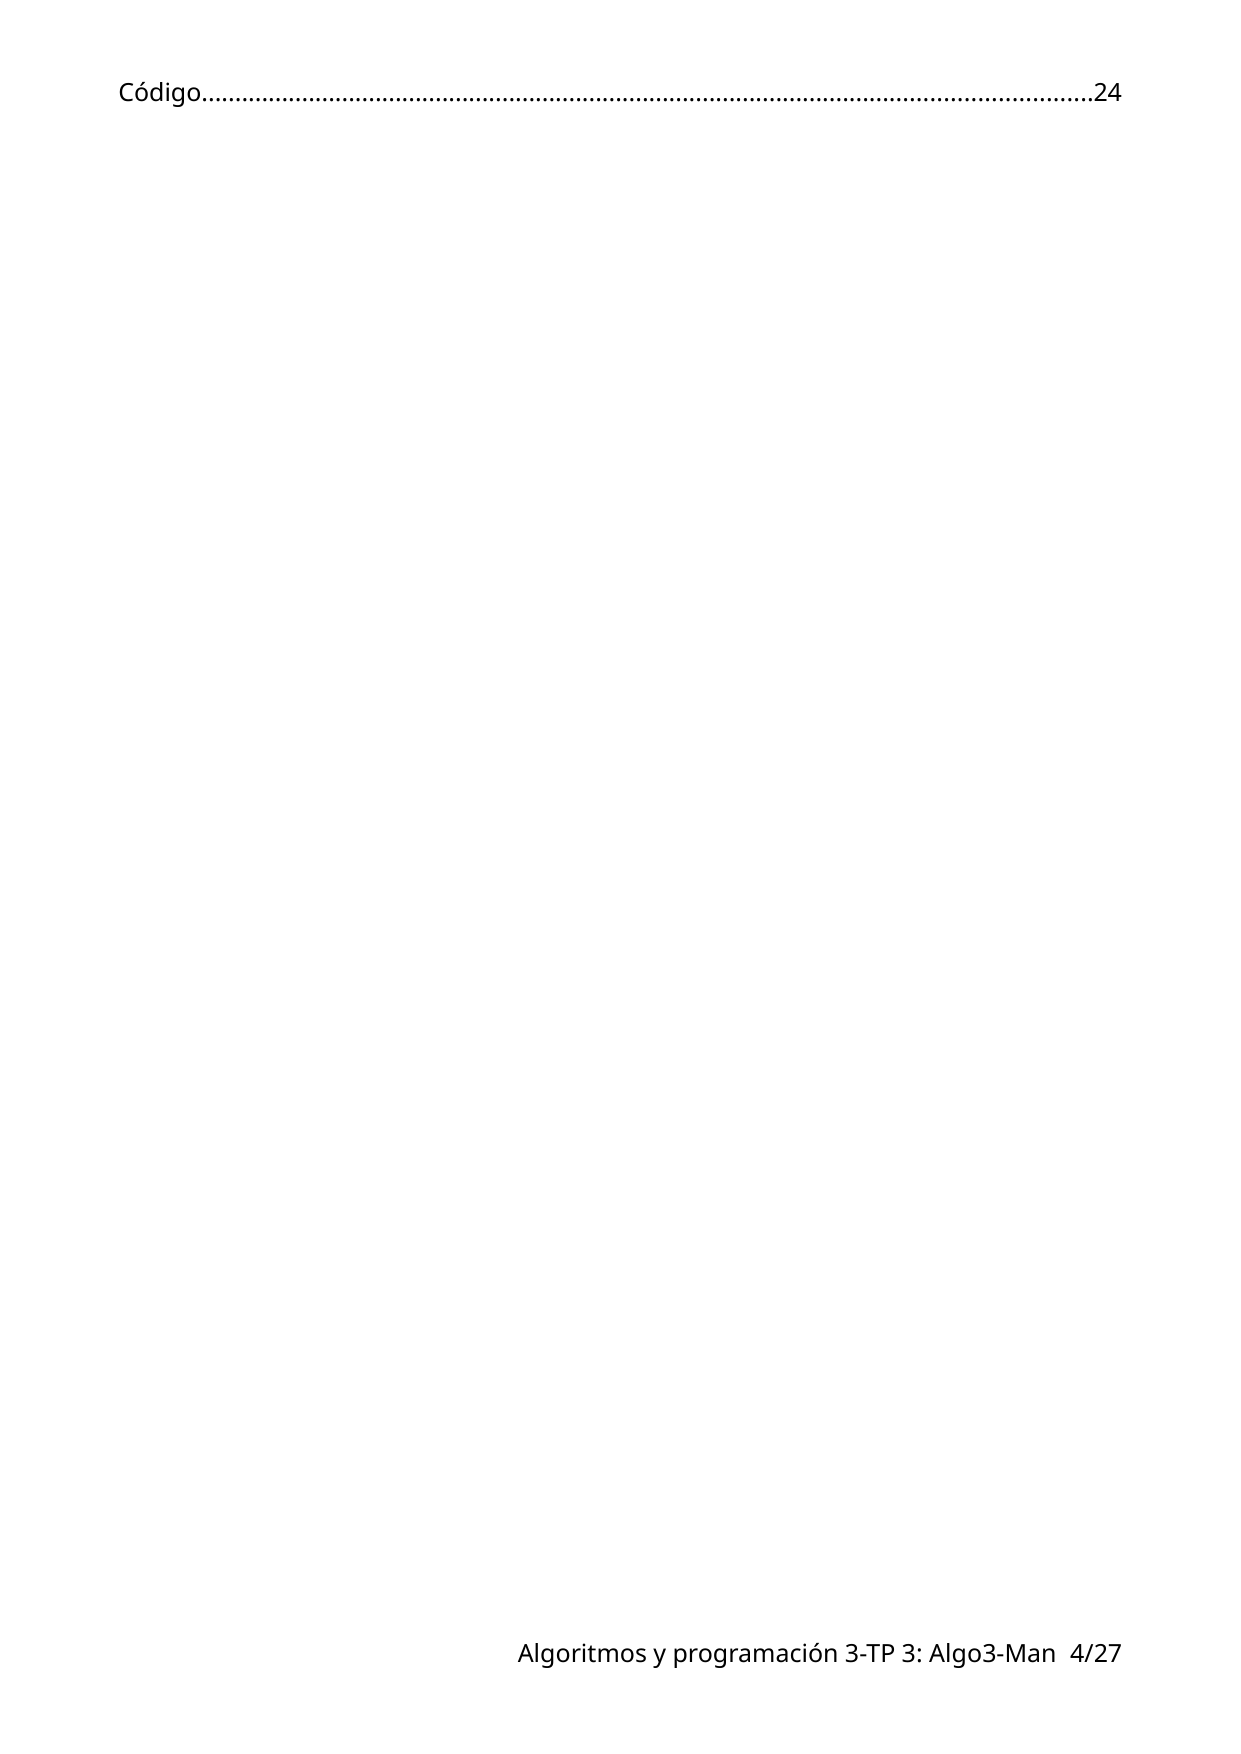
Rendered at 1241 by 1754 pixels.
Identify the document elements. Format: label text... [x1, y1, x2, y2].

text Código 24 [118, 75, 1122, 109]
